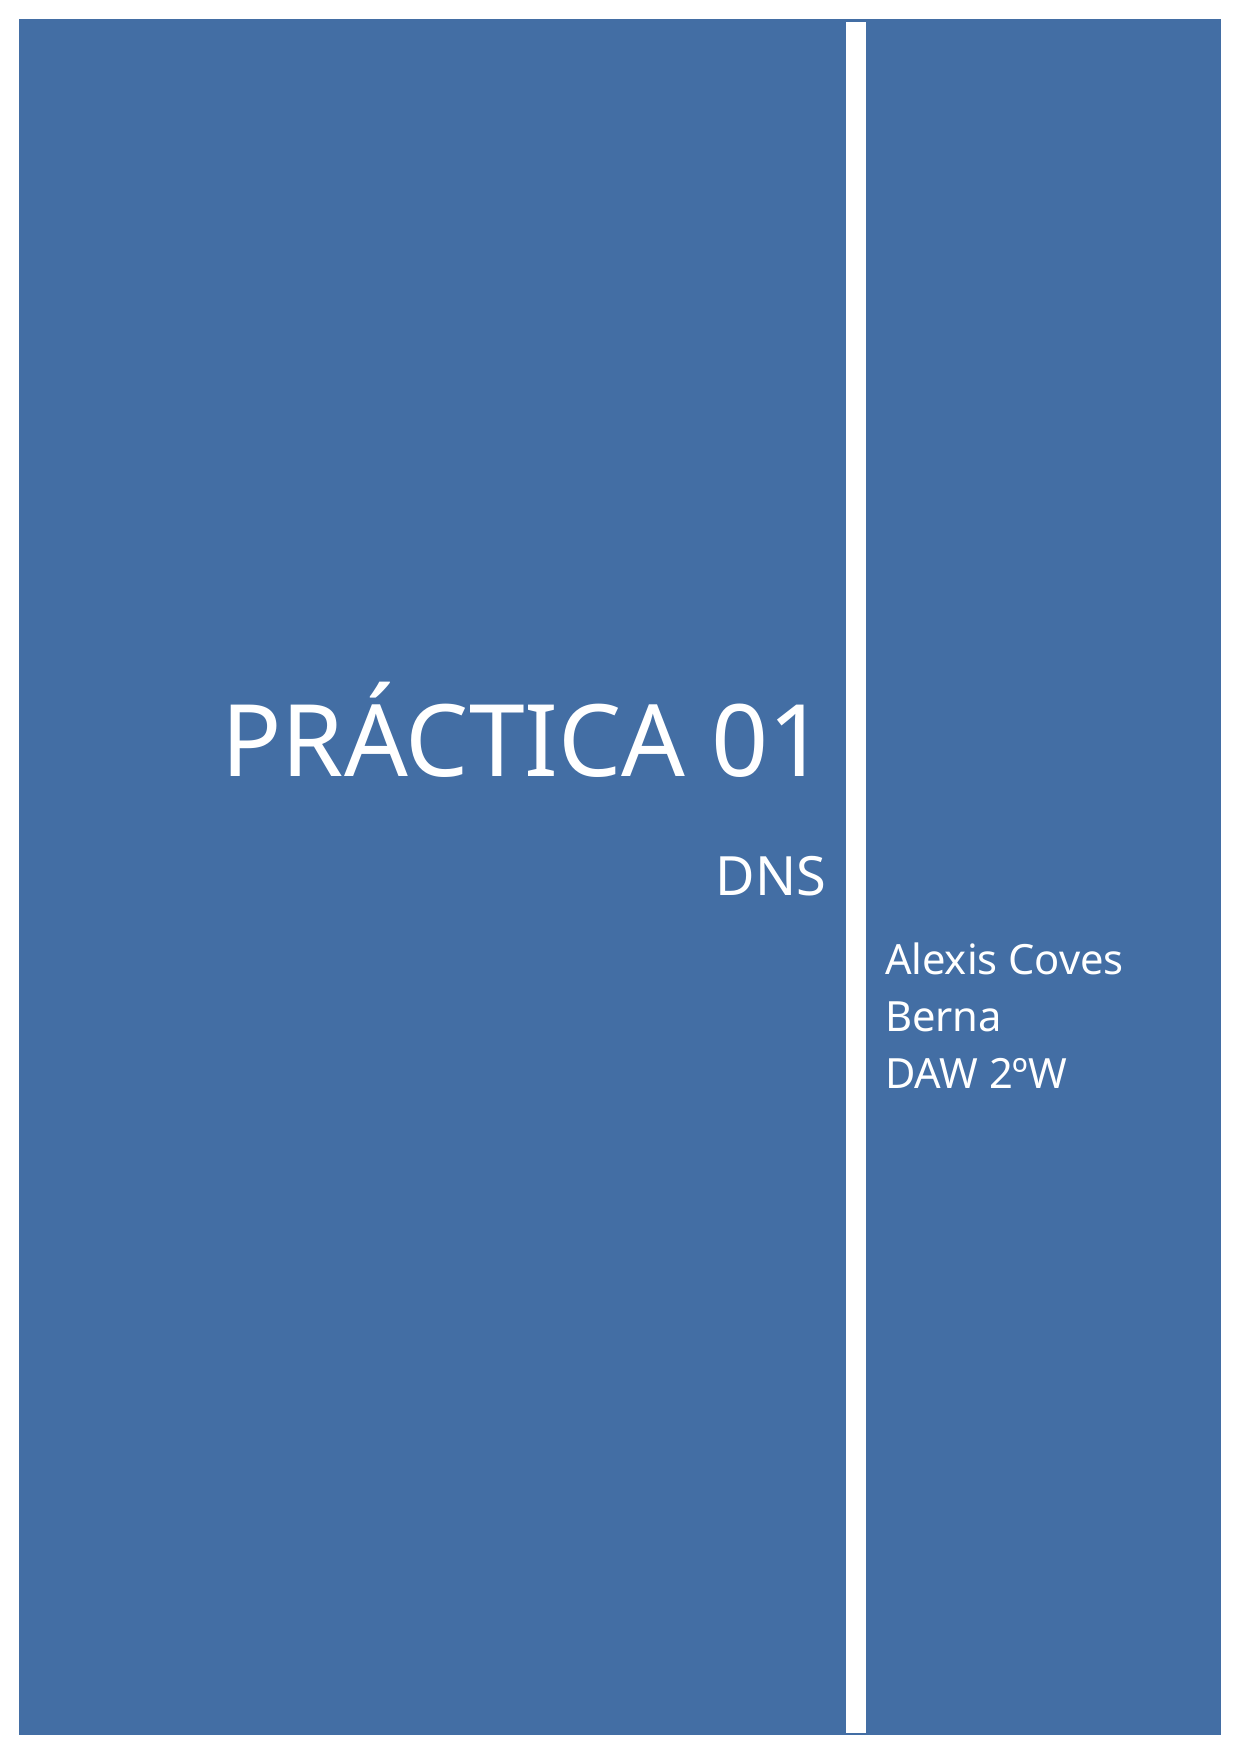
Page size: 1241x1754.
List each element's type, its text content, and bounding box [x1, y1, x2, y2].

text Alexis Coves Berna [885, 930, 1218, 1043]
text DNS [22, 806, 826, 919]
text PRÁCTICA 01 [22, 669, 826, 806]
text DAW 2ºW [885, 1043, 1218, 1100]
